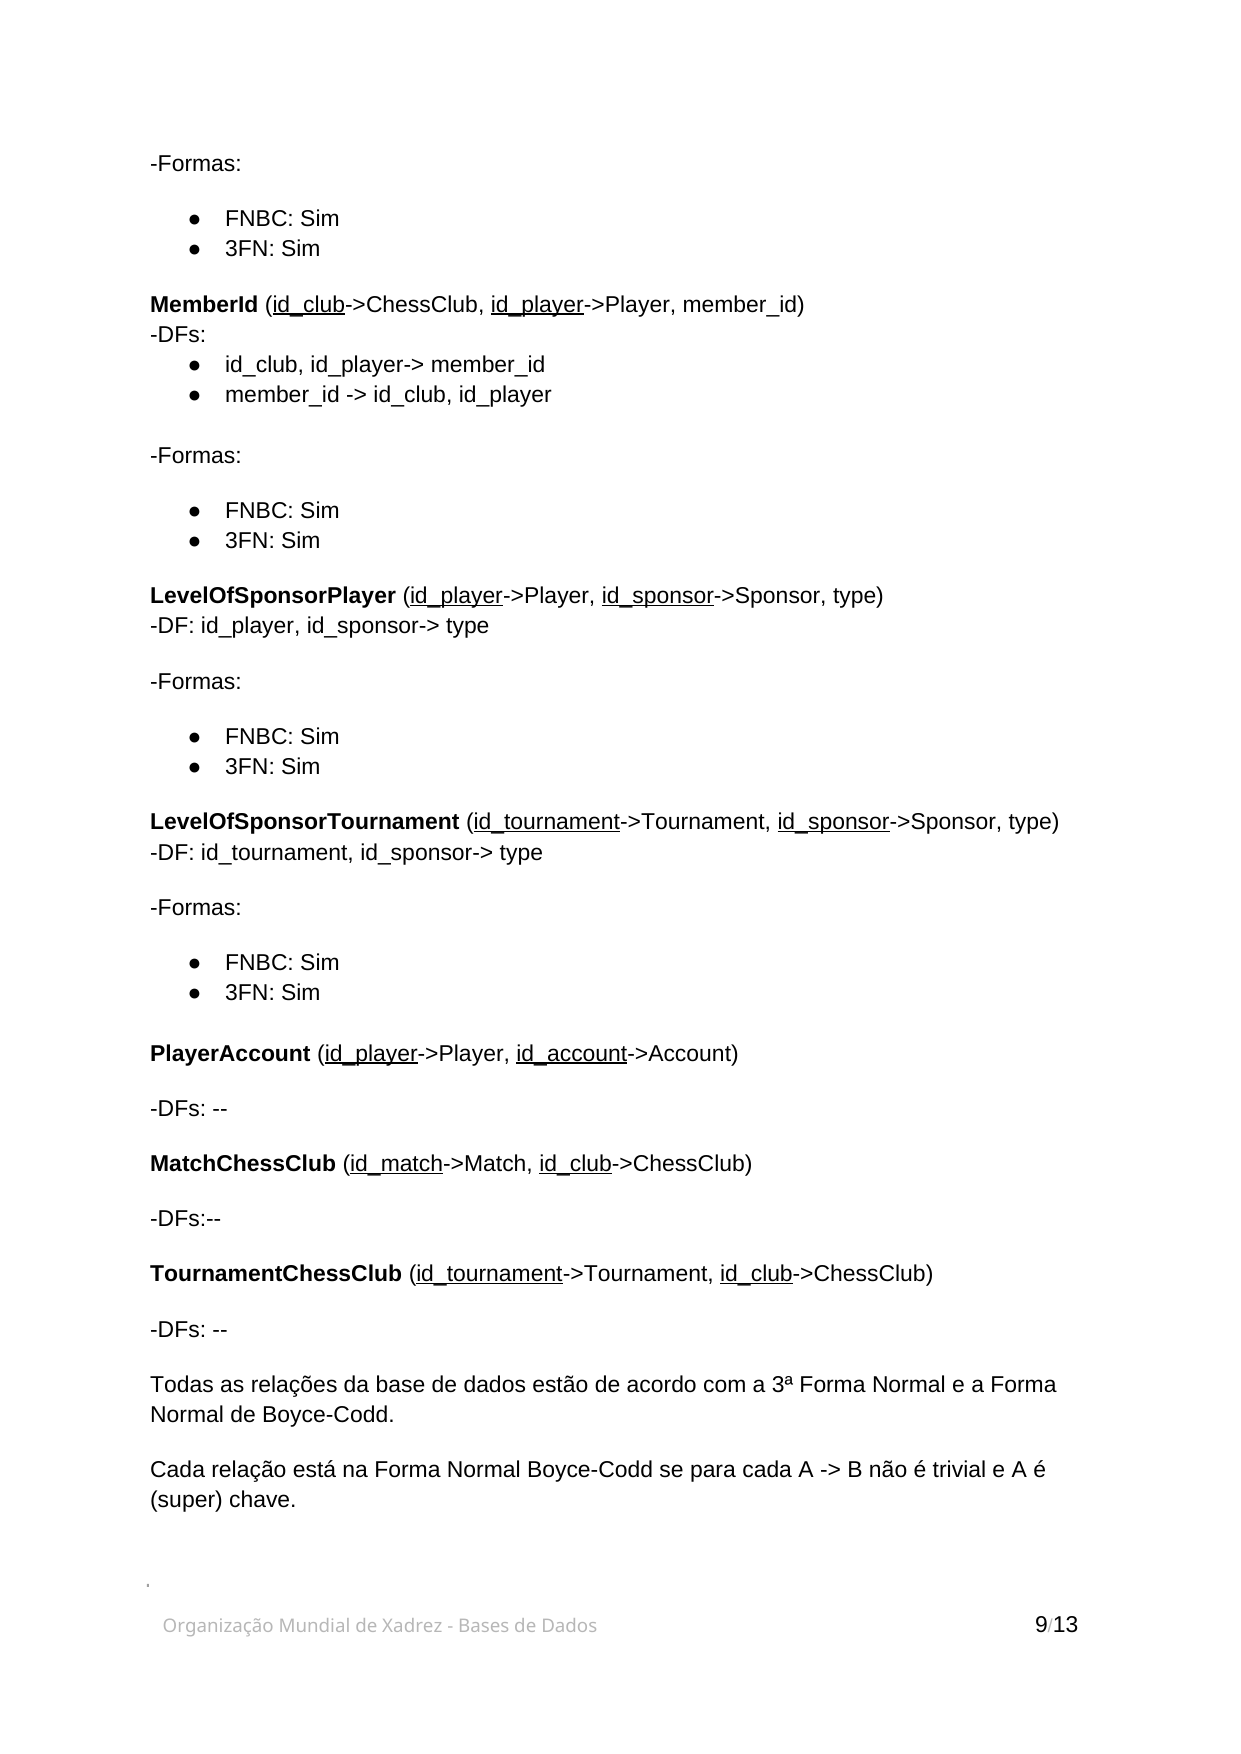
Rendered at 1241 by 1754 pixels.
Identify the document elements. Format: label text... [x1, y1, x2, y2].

text -DF: id_player, id_sponsor-> type [150, 612, 1240, 639]
text -DF: id_tournament, id_sponsor-> type [150, 838, 1240, 865]
text -DFs:-- [150, 1205, 1090, 1232]
text MatchChessClub (id_match->Match, id_club->ChessClub) [150, 1150, 1240, 1176]
text -Formas: [150, 150, 1090, 176]
text PlayerAccount (id_player->Player, id_account->Account) [150, 1039, 1240, 1066]
list id_club, id_player-> member_id [187, 351, 1240, 377]
list member_id -> id_club, id_player [187, 381, 1240, 408]
text Cada relação está na Forma Normal Boyce-Codd se para cada A -> B não é trivial e A é (super) chave. [150, 1456, 1090, 1513]
text MemberId (id_club->ChessClub, id_player->Player, member_id) [150, 291, 1240, 317]
text TournamentChessClub (id_tournament->Tournament, id_club->ChessClub) [150, 1260, 1090, 1287]
list 3FN: Sim [187, 979, 1240, 1006]
text -DFs: -- [150, 1316, 1090, 1342]
list 3FN: Sim [187, 753, 1090, 779]
list FNBC: Sim [187, 205, 1090, 232]
text -DFs: [150, 321, 1240, 347]
list FNBC: Sim [187, 949, 1090, 975]
list FNBC: Sim [187, 497, 1090, 523]
list 3FN: Sim [187, 527, 1090, 553]
text Todas as relações da base de dados estão de acordo com a 3ª Forma Normal e a Forma Normal de Boyce-Codd. [150, 1371, 1090, 1427]
list FNBC: Sim [187, 723, 1090, 749]
list 3FN: Sim [187, 235, 1090, 262]
text LevelOfSponsorTournament (id_tournament->Tournament, id_sponsor->Sponsor, type) [150, 808, 1240, 835]
text -Formas: [150, 894, 1090, 920]
text LevelOfSponsorPlayer (id_player->Player, id_sponsor->Sponsor, type) [150, 582, 1240, 609]
text -Formas: [150, 668, 1090, 694]
text -Formas: [150, 442, 1090, 468]
text -DFs: -- [150, 1095, 1090, 1121]
